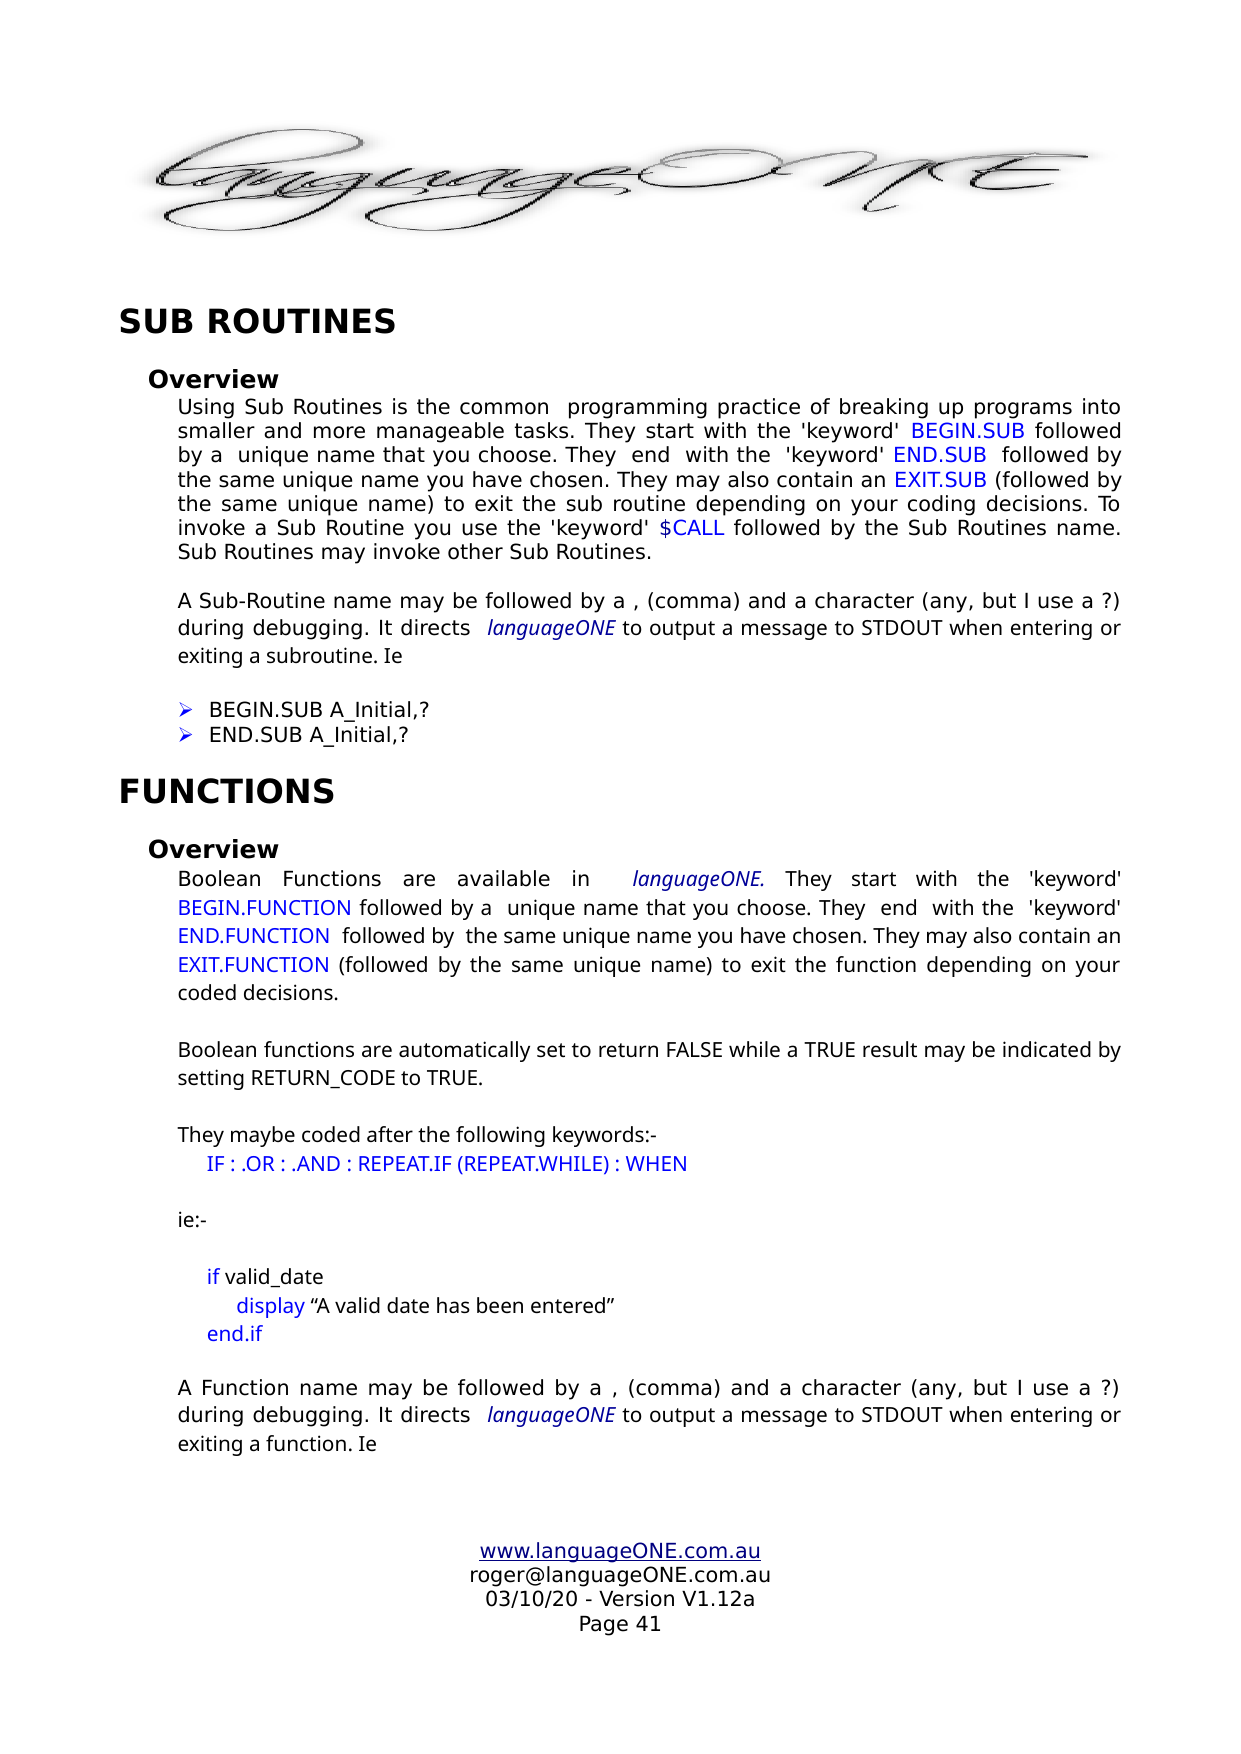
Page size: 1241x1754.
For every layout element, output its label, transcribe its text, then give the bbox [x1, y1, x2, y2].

text They maybe coded after the following keywords:- [177, 1120, 1122, 1149]
subtitle Overview [148, 366, 1122, 395]
text ie:- [177, 1206, 1122, 1234]
text A Function name may be followed by a , (comma) and a character (any, but I use a ?) during debugging. It directs languageONE to output a message to STDOUT when entering or exiting a function. Ie [177, 1376, 1122, 1457]
text if valid_date [207, 1262, 1122, 1291]
text A Sub-Routine name may be followed by a , (comma) and a character (any, but I use a ?) during debugging. It directs languageONE to output a message to STDOUT when entering or exiting a subroutine. Ie [177, 589, 1122, 670]
subtitle Overview [148, 835, 1122, 864]
subtitle SUB ROUTINES [118, 302, 1122, 341]
text IF : .OR : .AND : REPEAT.IF (REPEAT.WHILE) : WHEN [207, 1149, 1122, 1177]
subtitle FUNCTIONS [118, 772, 1122, 811]
text Boolean Functions are available in languageONE. They start with the 'keyword' BEGIN.FUNCTION followed by a unique name that you choose. They end with the 'keyword' END.FUNCTION followed by the same unique name you have chosen. They may also contain an EXIT.FUNCTION (followed by the same unique name) to exit the function depending on your coded decisions. [177, 864, 1122, 1007]
text display “A valid date has been entered” [236, 1291, 1122, 1319]
list END.SUB A_Initial,? [177, 723, 1122, 747]
text Boolean functions are automatically set to return FALSE while a TRUE result may be indicated by setting RETURN_CODE to TRUE. [177, 1035, 1122, 1092]
picture [125, 120, 1118, 239]
text Using Sub Routines is the common programming practice of breaking up programs into smaller and more manageable tasks. They start with the 'keyword' BEGIN.SUB followed by a unique name that you choose. They end with the 'keyword' END.SUB followed by the same unique name you have chosen. They may also contain an EXIT.SUB (followed by the same unique name) to exit the sub routine depending on your coding decisions. To invoke a Sub Routine you use the 'keyword' $CALL followed by the Sub Routines name. Sub Routines may invoke other Sub Routines. [177, 395, 1122, 565]
text end.if [207, 1319, 1122, 1348]
list BEGIN.SUB A_Initial,? [177, 698, 1122, 723]
